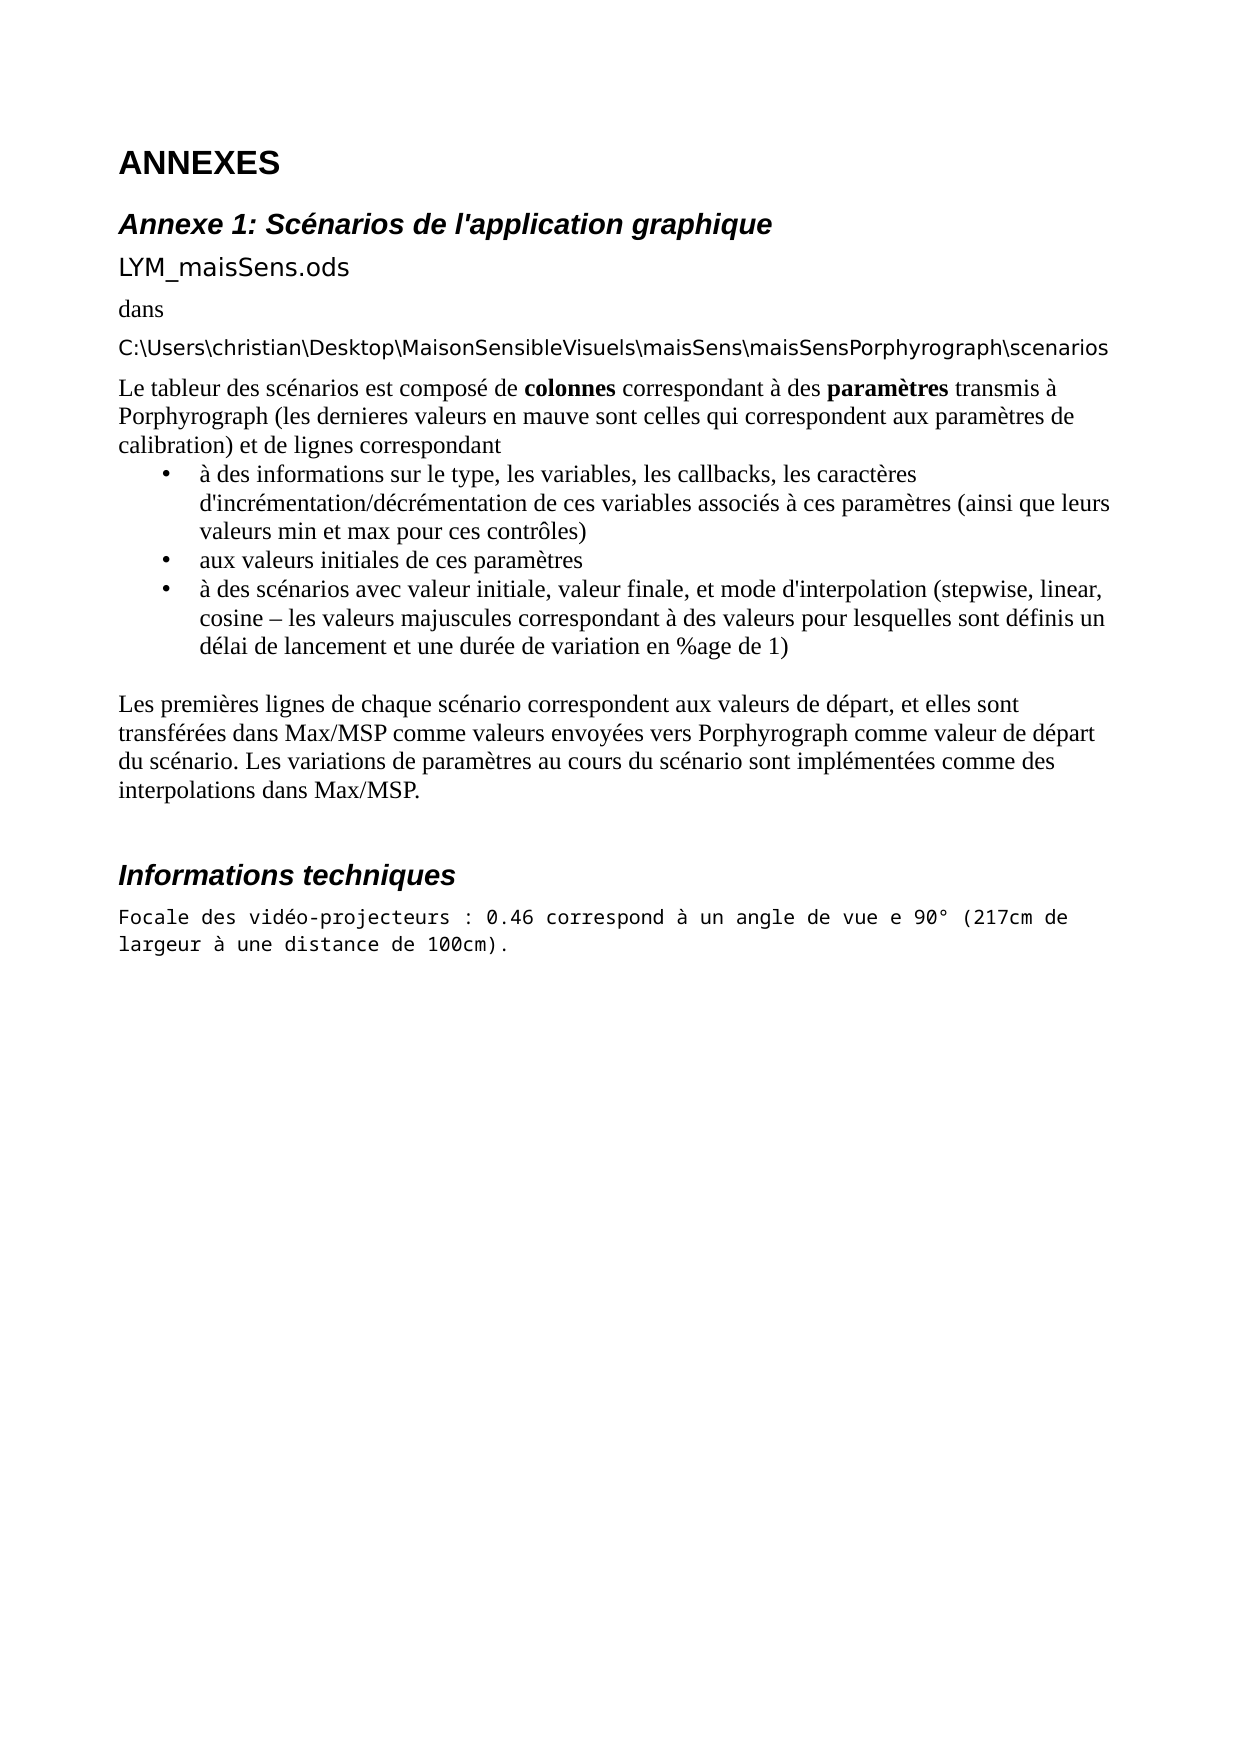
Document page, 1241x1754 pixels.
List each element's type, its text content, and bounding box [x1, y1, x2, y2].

subtitle Informations techniques [118, 858, 1122, 891]
text LYM_maisSens.ods [118, 253, 1122, 282]
text Focale des vidéo-projecteurs : 0.46 correspond à un angle de vue e 90° (217cm de largeur à une distance de 100cm). [118, 904, 1122, 958]
text Les premières lignes de chaque scénario correspondent aux valeurs de départ, et elles sont transférées dans Max/MSP comme valeurs envoyées vers Porphyrograph comme valeur de départ du scénario. Les variations de paramètres au cours du scénario sont implémentées comme des interpolations dans Max/MSP. [118, 689, 1122, 804]
text Le tableur des scénarios est composé de colonnes correspondant à des paramètres transmis à Porphyrograph (les dernieres valeurs en mauve sont celles qui correspondent aux paramètres de calibration) et de lignes correspondant [118, 373, 1122, 459]
text C:\Users\christian\Desktop\MaisonSensibleVisuels\maisSens\maisSensPorphyrograph\scenarios [118, 336, 1122, 360]
list aux valeurs initiales de ces paramètres [162, 545, 1122, 574]
subtitle Annexe 1: Scénarios de l'application graphique [118, 207, 1122, 240]
subtitle ANNEXES [118, 143, 1122, 182]
list à des informations sur le type, les variables, les callbacks, les caractères d'incrémentation/décrémentation de ces variables associés à ces paramètres (ainsi que leurs valeurs min et max pour ces contrôles) [162, 459, 1122, 545]
list à des scénarios avec valeur initiale, valeur finale, et mode d'interpolation (stepwise, linear, cosine – les valeurs majuscules correspondant à des valeurs pour lesquelles sont définis un délai de lancement et une durée de variation en %age de 1) [162, 574, 1122, 660]
text dans [118, 294, 1122, 323]
